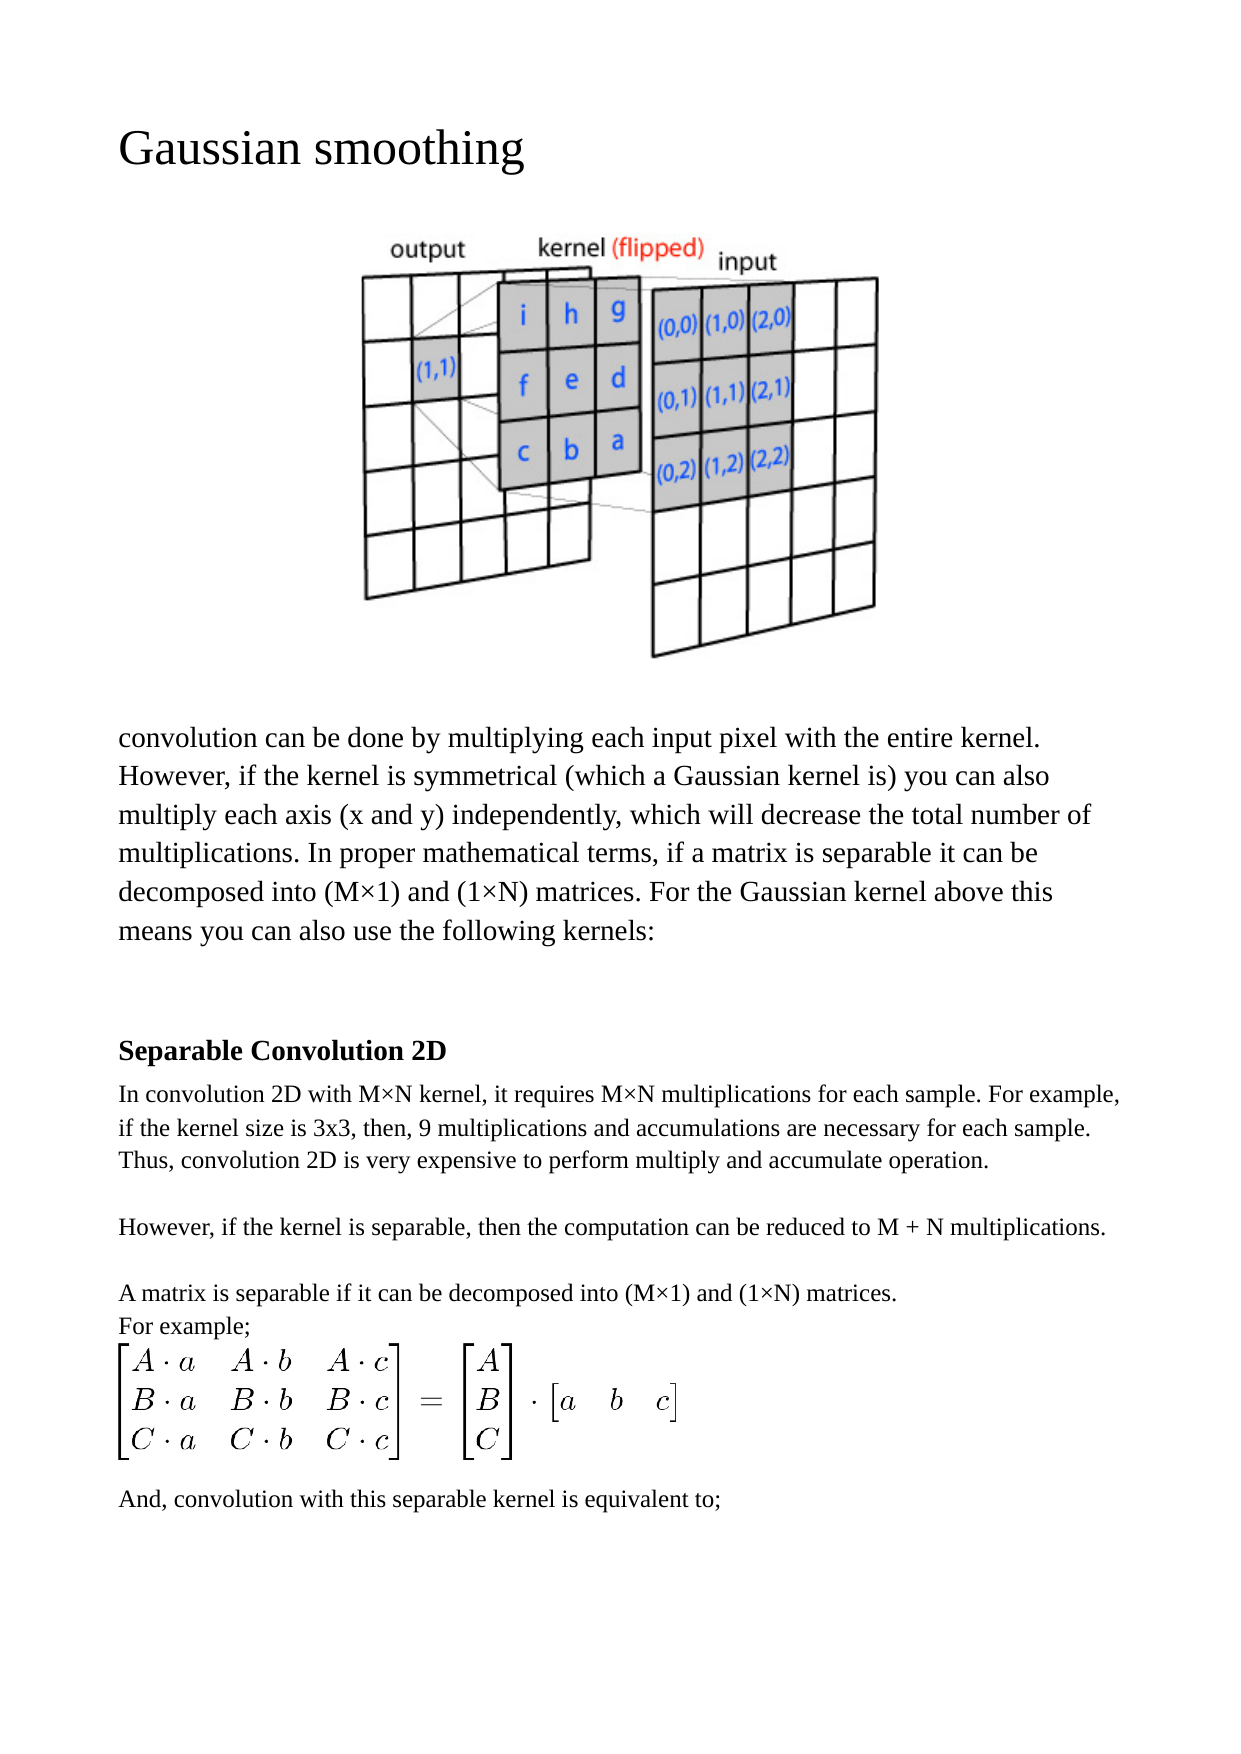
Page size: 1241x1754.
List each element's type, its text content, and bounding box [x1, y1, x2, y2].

text convolution can be done by multiplying each input pixel with the entire kernel. However, if the kernel is symmetrical (which a Gaussian kernel is) you can also multiply each axis (x and y) independently, which will decrease the total number of multiplications. In proper mathematical terms, if a matrix is separable it can be decomposed into (M×1) and (1×N) matrices. For the Gaussian kernel above this means you can also use the following kernels: [118, 720, 1122, 946]
picture [118, 1343, 676, 1460]
picture [361, 233, 879, 660]
text Gaussian smoothing [118, 118, 1122, 176]
subtitle Separable Convolution 2D [118, 1033, 1122, 1067]
text In convolution 2D with M×N kernel, it requires M×N multiplications for each sample. For example, if the kernel size is 3x3, then, 9 multiplications and accumulations are necessary for each sample. Thus, convolution 2D is very expensive to perform multiply and accumulate operation. However, if the kernel is separable, then the computation can be reduced to M + N multiplications. A matrix is separable if it can be decomposed into (M×1) and (1×N) matrices. For example; [118, 1079, 1122, 1465]
text And, convolution with this separable kernel is equivalent to; [118, 1484, 1122, 1512]
